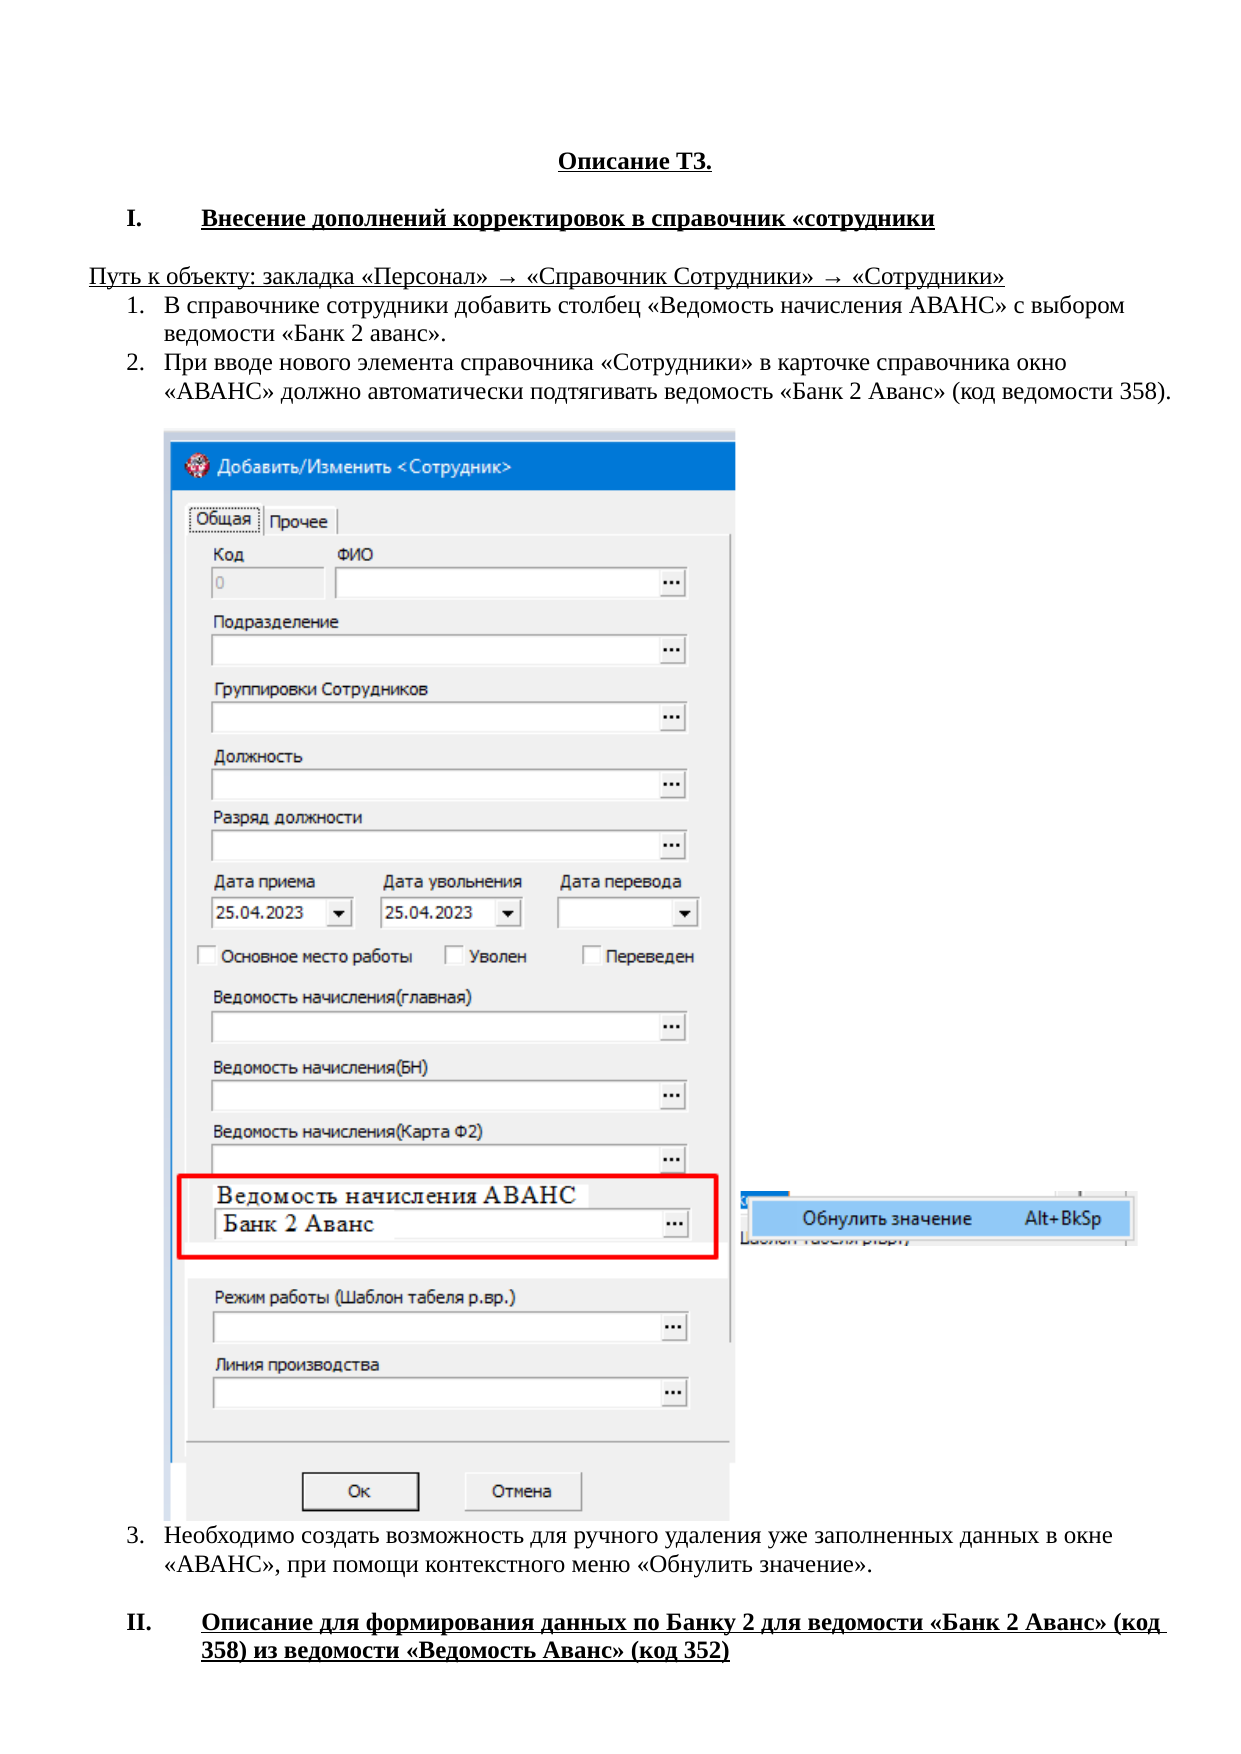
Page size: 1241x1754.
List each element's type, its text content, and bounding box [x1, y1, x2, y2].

text Описание ТЗ. [88, 146, 1181, 175]
list Необходимо создать возможность для ручного удаления уже заполненных данных в окне «АВАНС», при помощи контекстного меню «Обнулить значение». [126, 1520, 1181, 1578]
text Путь к объекту: закладка «Персонал» → «Справочник Сотрудники» → «Сотрудники» [88, 261, 1181, 290]
list При вводе нового элемента справочника «Сотрудники» в карточке справочника окно «АВАНС» должно автоматически подтягивать ведомость «Банк 2 Аванс» (код ведомости 358). [126, 347, 1181, 405]
list В справочнике сотрудники добавить столбец «Ведомость начисления АВАНС» с выбором ведомости «Банк 2 аванс». [126, 290, 1181, 347]
list Внесение дополнений корректировок в справочник «сотрудники [126, 203, 1181, 232]
list Описание для формирования данных по Банку 2 для ведомости «Банк 2 Аванс» (код 358) из ведомости «Ведомость Аванс» (код 352) [126, 1607, 1181, 1664]
